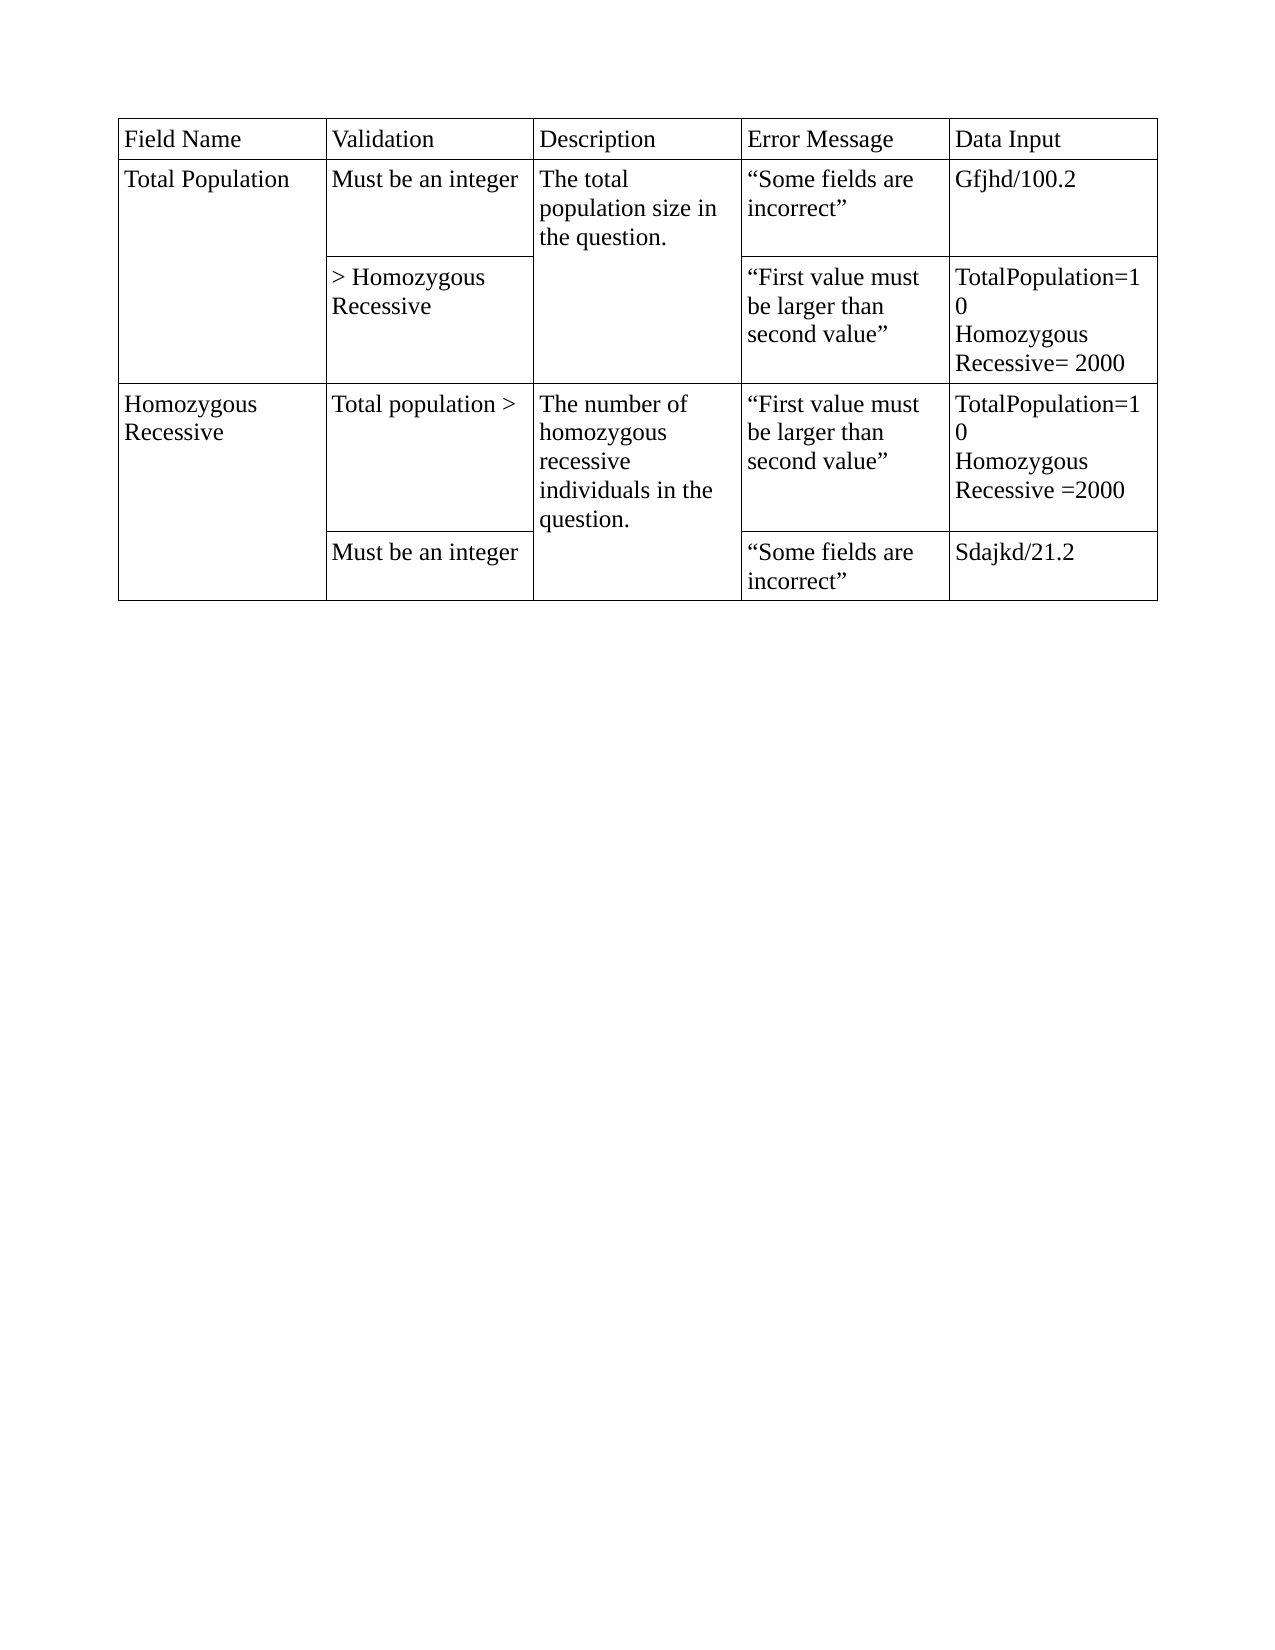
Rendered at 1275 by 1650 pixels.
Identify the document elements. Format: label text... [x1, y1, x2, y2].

table_cell > Homozygous Recessive [327, 257, 533, 383]
table_header Field Name [119, 119, 326, 158]
table_cell Must be an integer [327, 160, 533, 256]
table_cell TotalPopulation=10 Homozygous Recessive= 2000 [950, 257, 1157, 383]
table_header Data Input [950, 119, 1157, 158]
table_cell The number of homozygous recessive individuals in the question. [534, 384, 741, 600]
table_cell The total population size in the question. [534, 160, 741, 383]
table_cell Homozygous Recessive [119, 384, 326, 600]
table_cell Sdajkd/21.2 [950, 532, 1157, 600]
table_cell Total population > [327, 384, 533, 531]
table_header Error Message [742, 119, 949, 158]
table_cell “Some fields are incorrect” [742, 532, 949, 600]
table_cell Gfjhd/100.2 [950, 160, 1157, 256]
table_cell TotalPopulation=10 Homozygous Recessive =2000 [950, 384, 1157, 531]
table_cell “Some fields are incorrect” [742, 160, 949, 256]
table_cell Must be an integer [327, 532, 533, 600]
table_header Description [534, 119, 741, 158]
table_cell Total Population [119, 160, 326, 383]
table_header Validation [327, 119, 533, 158]
table_cell “First value must be larger than second value” [742, 257, 949, 383]
table_cell “First value must be larger than second value” [742, 384, 949, 531]
